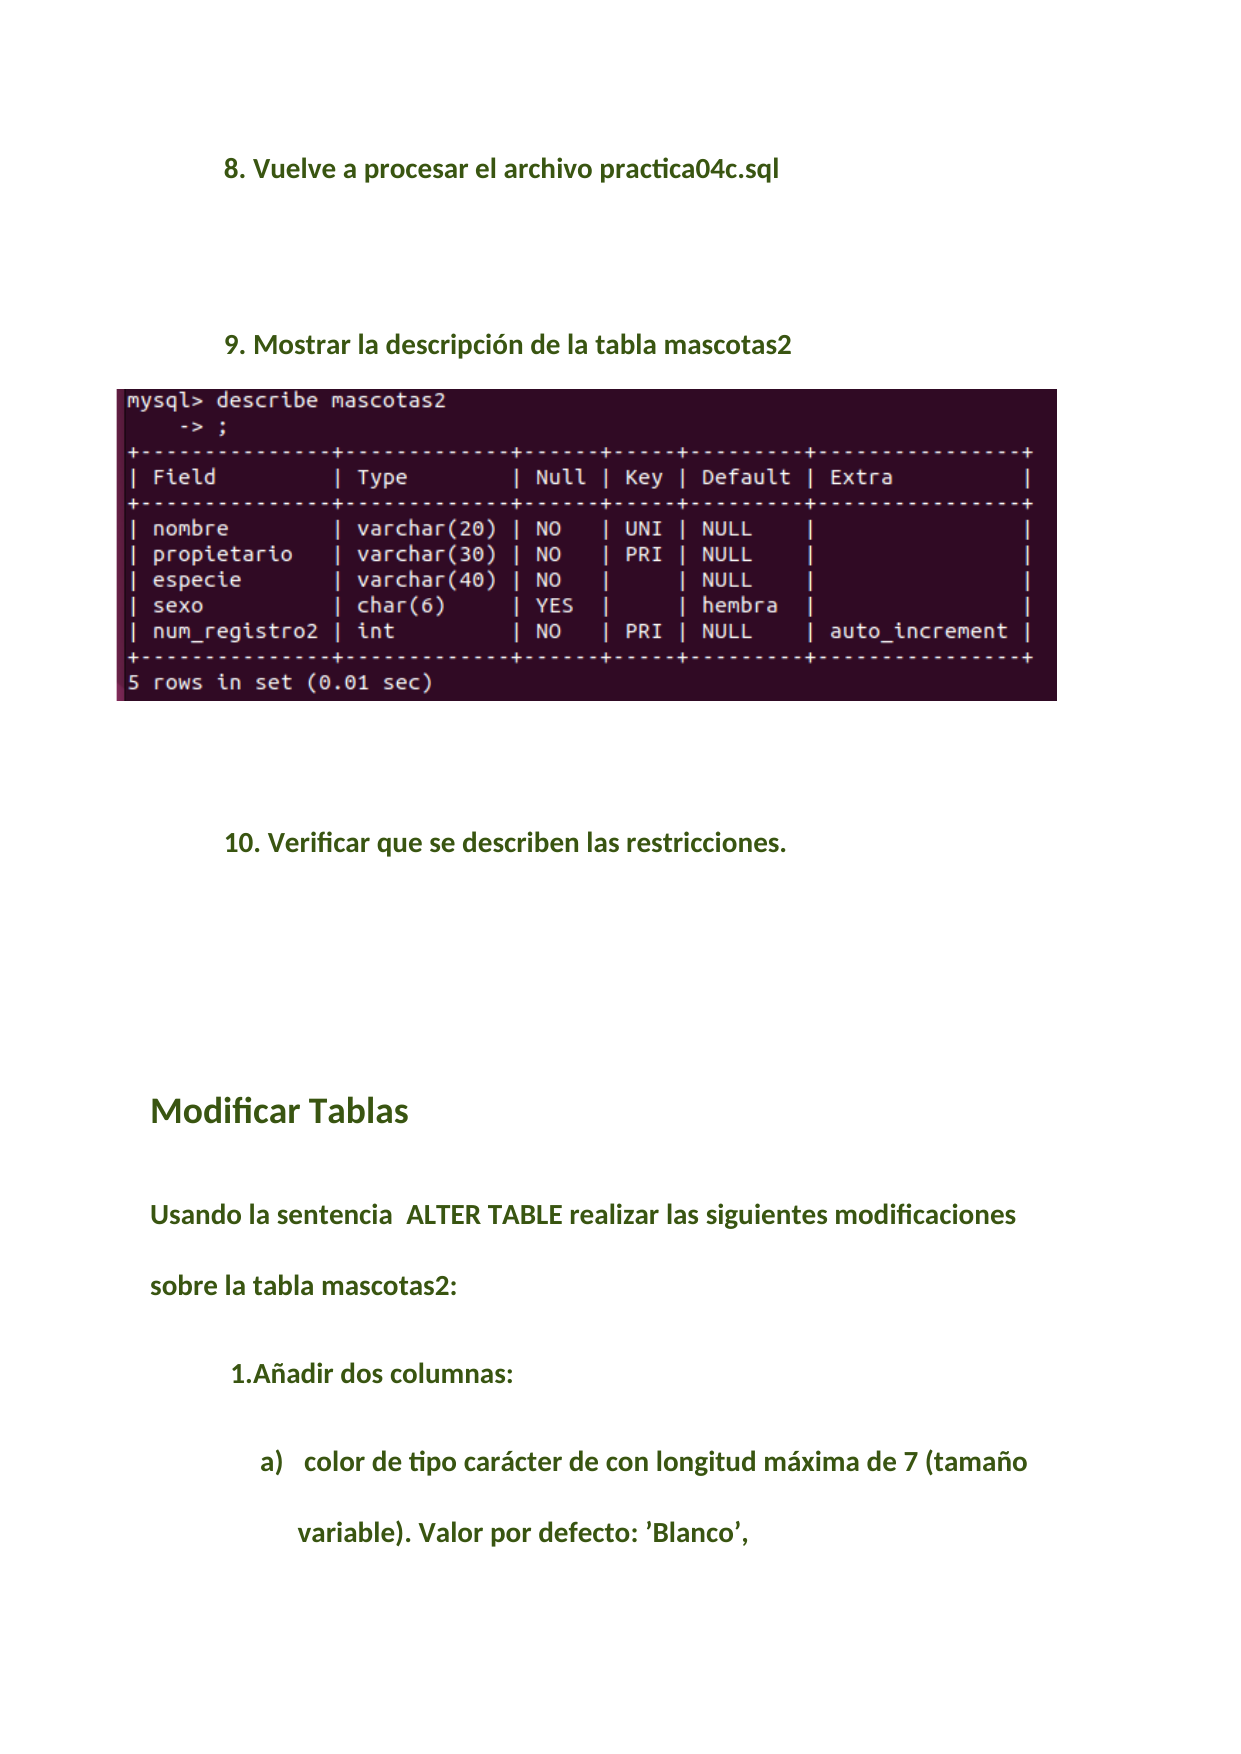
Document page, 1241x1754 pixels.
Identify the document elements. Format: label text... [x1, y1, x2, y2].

text 1.Añadir dos columnas: [224, 1355, 1090, 1391]
list color de tipo carácter de con longitud máxima de 7 (tamaño variable). Valor por defecto: ’Blanco’, [260, 1443, 1090, 1550]
text 9. Mostrar la descripción de la tabla mascotas2 [224, 326, 1090, 361]
text Usando la sentencia ALTER TABLE realizar las siguientes modificaciones sobre la tabla mascotas2: [150, 1196, 1090, 1303]
text Modificar Tablas [150, 1087, 1090, 1133]
picture [116, 389, 1057, 701]
text 10. Verificar que se describen las restricciones. [224, 824, 1090, 859]
text 8. Vuelve a procesar el archivo practica04c.sql [224, 150, 1090, 186]
